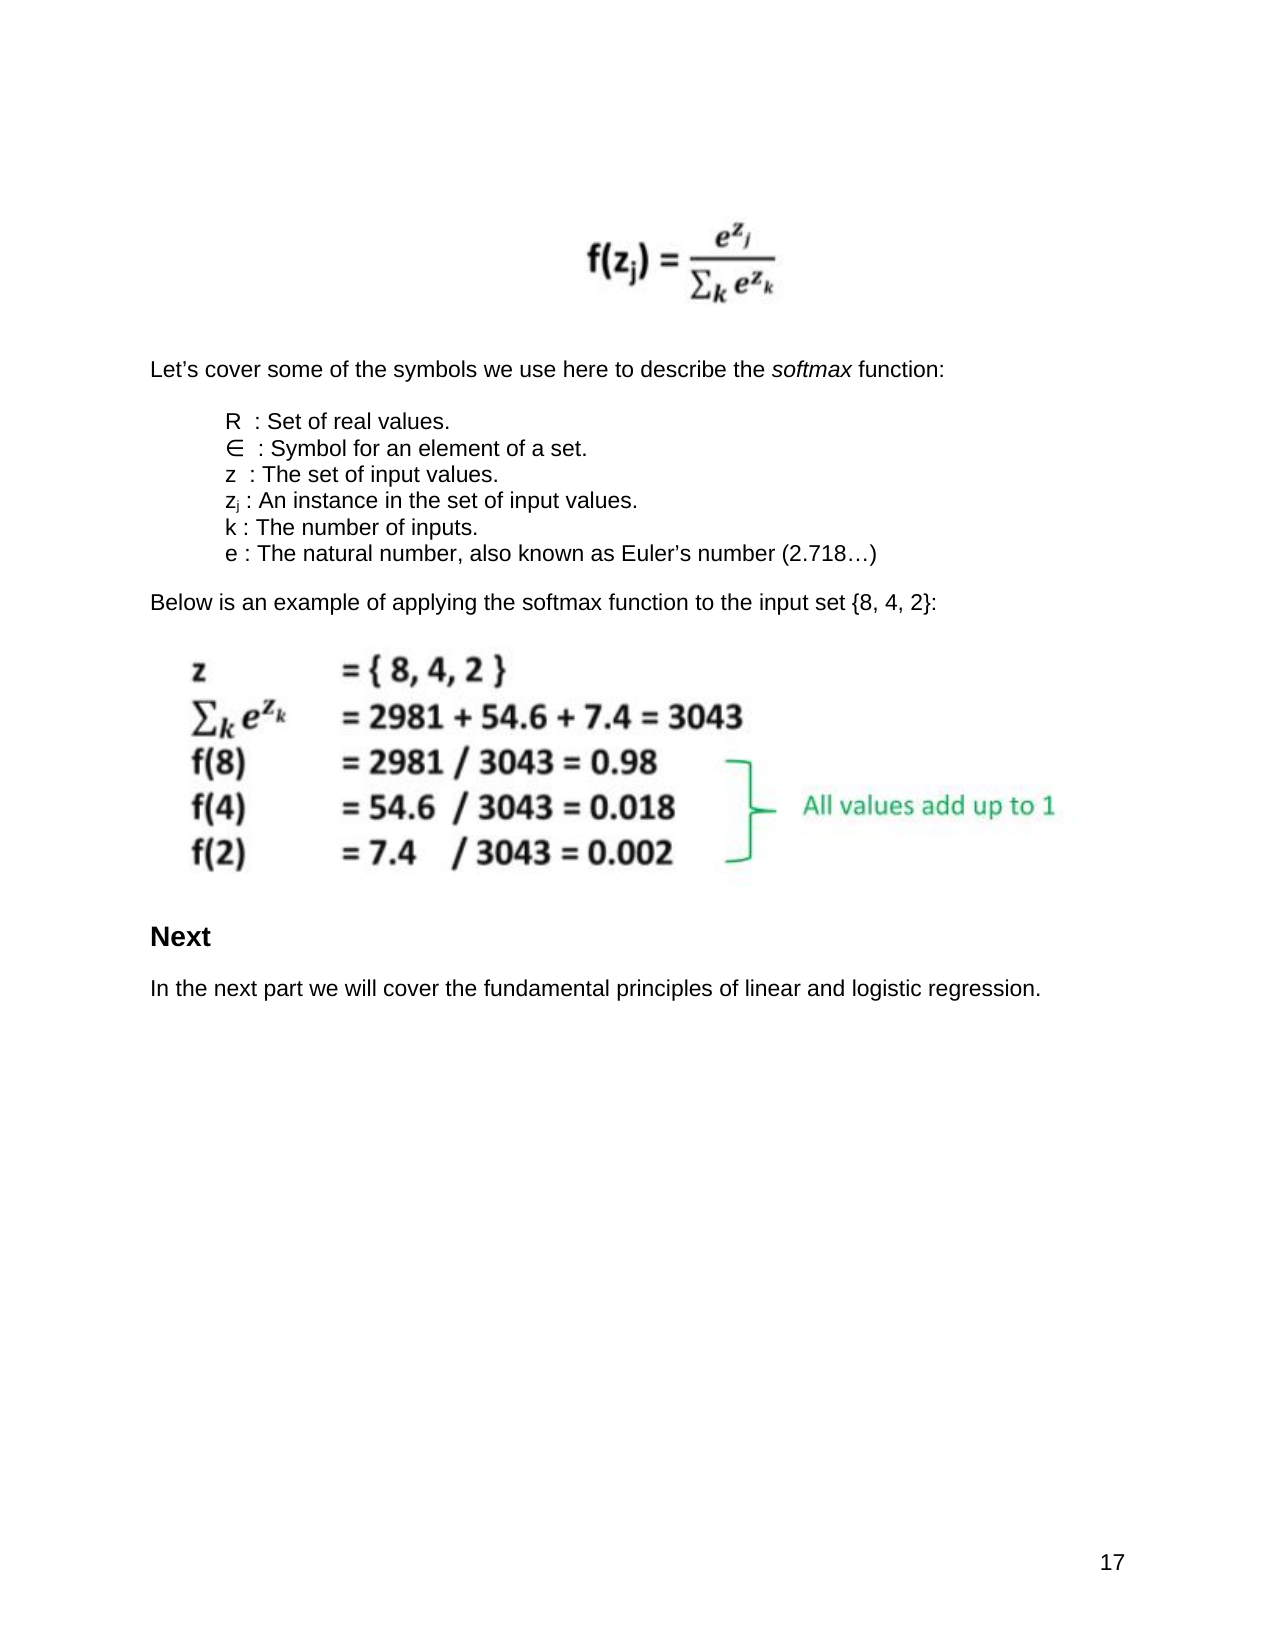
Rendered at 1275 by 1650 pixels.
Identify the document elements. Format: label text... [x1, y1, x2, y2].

text Below is an example of applying the softmax function to the input set {8, 4, 2}: [150, 589, 1125, 897]
text Next [150, 919, 1125, 952]
text e : The natural number, also known as Euler’s number (2.718…) [150, 540, 1125, 566]
text Let’s cover some of the symbols we use here to describe the softmax function: R : Set of real values. [150, 356, 1125, 434]
picture [525, 179, 838, 333]
text ∈ : Symbol for an element of a set. [150, 434, 1125, 461]
text z : The set of input values. [150, 461, 1125, 487]
picture [150, 642, 1086, 897]
text zj : An instance in the set of input values. k : The number of inputs. [150, 487, 1125, 540]
text In the next part we will cover the fundamental principles of linear and logistic regression. [150, 975, 1125, 1001]
